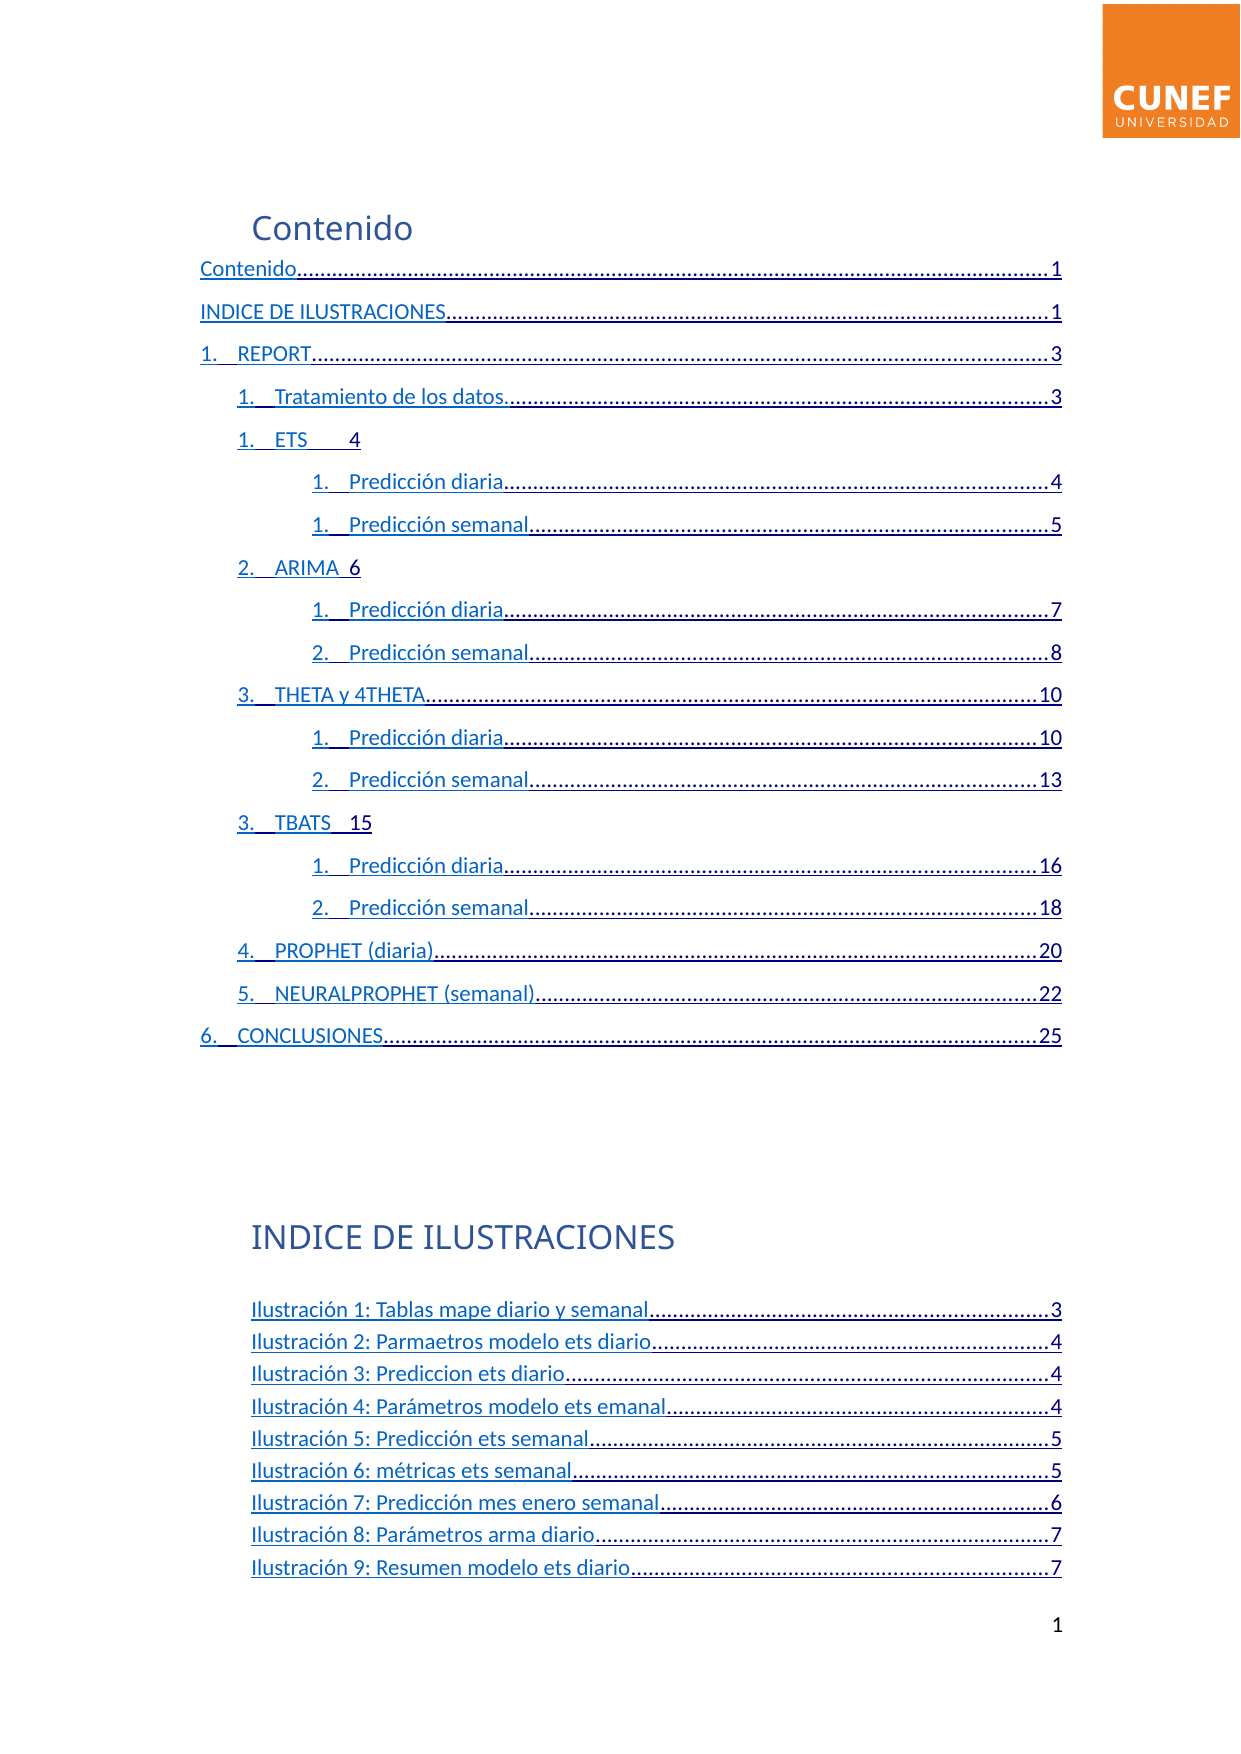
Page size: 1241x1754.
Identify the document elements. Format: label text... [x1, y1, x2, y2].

text Contenido 1 [200, 254, 1063, 282]
subtitle Contenido [251, 205, 1063, 250]
text 2. Predicción semanal 13 [312, 766, 1063, 794]
text Ilustración 8: Parámetros arma diario 7 [251, 1521, 1063, 1548]
text Ilustración 7: Predicción mes enero semanal 6 [251, 1488, 1063, 1516]
text Ilustración 3: Prediccion ets diario 4 [251, 1359, 1063, 1388]
text 2. ARIMA 6 [237, 553, 1063, 581]
text 1. Predicción diaria 7 [312, 595, 1063, 623]
text 1. Predicción diaria 10 [312, 723, 1063, 751]
text 1. Tratamiento de los datos. 3 [237, 382, 1063, 410]
text 1. Predicción diaria 16 [312, 851, 1063, 879]
text Ilustración 1: Tablas mape diario y semanal 3 [251, 1295, 1063, 1323]
text 2. Predicción semanal 8 [312, 638, 1063, 666]
text 3. THETA y 4THETA 10 [237, 680, 1063, 708]
text Ilustración 5: Predicción ets semanal 5 [251, 1424, 1063, 1452]
text Ilustración 9: Resumen modelo ets diario 7 [251, 1553, 1063, 1581]
text 1. REPORT 3 [200, 339, 1063, 368]
text 1. Predicción diaria 4 [312, 467, 1063, 495]
text Ilustración 2: Parmaetros modelo ets diario 4 [251, 1327, 1063, 1355]
text 5. NEURALPROPHET (semanal) 22 [237, 979, 1063, 1007]
text 3. TBATS 15 [237, 808, 1063, 836]
subtitle INDICE DE ILUSTRACIONES [251, 1213, 1063, 1259]
text 4. PROPHET (diaria) 20 [237, 936, 1063, 964]
text Ilustración 6: métricas ets semanal 5 [251, 1456, 1063, 1484]
text INDICE DE ILUSTRACIONES 1 [200, 297, 1063, 325]
text 1. Predicción semanal 5 [312, 510, 1063, 538]
text 2. Predicción semanal 18 [312, 893, 1063, 921]
text 6. CONCLUSIONES 25 [200, 1021, 1063, 1049]
text Ilustración 4: Parámetros modelo ets emanal 4 [251, 1392, 1063, 1420]
text 1. ETS 4 [237, 425, 1063, 453]
